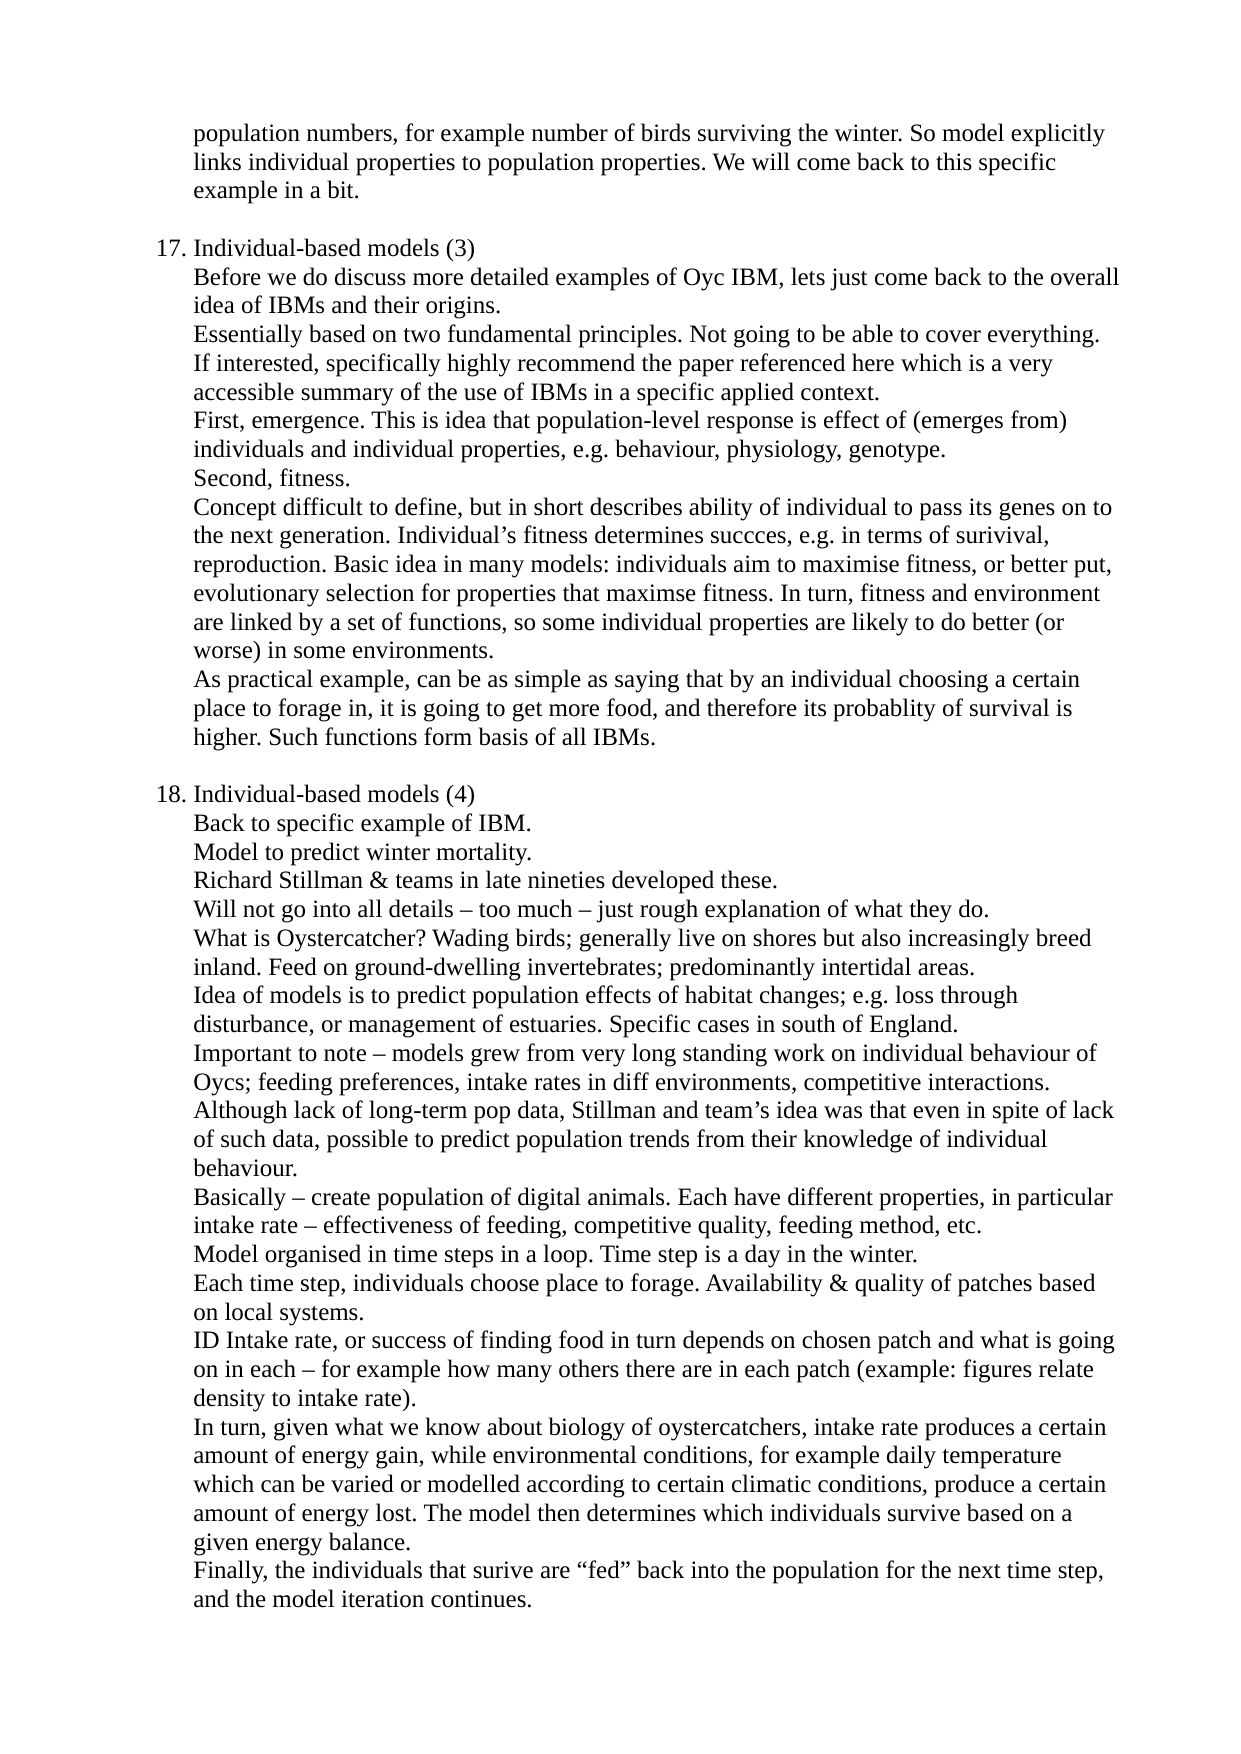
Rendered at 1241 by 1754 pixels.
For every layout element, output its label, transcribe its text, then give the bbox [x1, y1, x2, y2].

list Will not go into all details – too much – just rough explanation of what they do. [156, 894, 1122, 923]
list Individual-based models (4) [156, 779, 1122, 808]
list Model to predict winter mortality. [156, 837, 1122, 866]
list ID Intake rate, or success of finding food in turn depends on chosen patch and what is going on in each – for example how many others there are in each patch (example: figures relate density to intake rate). [156, 1326, 1122, 1412]
list Finally, the individuals that surive are “fed” back into the population for the next time step, and the model iteration continues. [156, 1556, 1122, 1613]
list Idea of models is to predict population effects of habitat changes; e.g. loss through disturbance, or management of estuaries. Specific cases in south of England. [156, 981, 1122, 1038]
list First, emergence. This is idea that population-level response is effect of (emerges from) individuals and individual properties, e.g. behaviour, physiology, genotype. [156, 406, 1122, 463]
list Individual-based models (3) [156, 233, 1122, 262]
list Concept difficult to define, but in short describes ability of individual to pass its genes on to the next generation. Individual’s fitness determines succces, e.g. in terms of surivival, reproduction. Basic idea in many models: individuals aim to maximise fitness, or better put, evolutionary selection for properties that maximse fitness. In turn, fitness and environment are linked by a set of functions, so some individual properties are likely to do better (or worse) in some environments. [156, 492, 1122, 664]
list Model organised in time steps in a loop. Time step is a day in the winter. [156, 1239, 1122, 1268]
list Each time step, individuals choose place to forage. Availability & quality of patches based on local systems. [156, 1268, 1122, 1326]
list What is Oystercatcher? Wading birds; generally live on shores but also increasingly breed inland. Feed on ground-dwelling invertebrates; predominantly intertidal areas. [156, 923, 1122, 981]
list population numbers, for example number of birds surviving the winter. So model explicitly links individual properties to population properties. We will come back to this specific example in a bit. [156, 118, 1122, 204]
list In turn, given what we know about biology of oystercatchers, intake rate produces a certain amount of energy gain, while environmental conditions, for example daily temperature which can be varied or modelled according to certain climatic conditions, produce a certain amount of energy lost. The model then determines which individuals survive based on a given energy balance. [156, 1412, 1122, 1556]
list Although lack of long-term pop data, Stillman and team’s idea was that even in spite of lack of such data, possible to predict population trends from their knowledge of individual behaviour. [156, 1096, 1122, 1182]
list Important to note – models grew from very long standing work on individual behaviour of Oycs; feeding preferences, intake rates in diff environments, competitive interactions. [156, 1038, 1122, 1096]
list As practical example, can be as simple as saying that by an individual choosing a certain place to forage in, it is going to get more food, and therefore its probablity of survival is higher. Such functions form basis of all IBMs. [156, 664, 1122, 751]
list Richard Stillman & teams in late nineties developed these. [156, 866, 1122, 894]
list Basically – create population of digital animals. Each have different properties, in particular intake rate – effectiveness of feeding, competitive quality, feeding method, etc. [156, 1182, 1122, 1239]
list Before we do discuss more detailed examples of Oyc IBM, lets just come back to the overall idea of IBMs and their origins. [156, 262, 1122, 319]
list Second, fitness. [156, 463, 1122, 492]
list Essentially based on two fundamental principles. Not going to be able to cover everything. If interested, specifically highly recommend the paper referenced here which is a very accessible summary of the use of IBMs in a specific applied context. [156, 319, 1122, 406]
list Back to specific example of IBM. [156, 808, 1122, 837]
